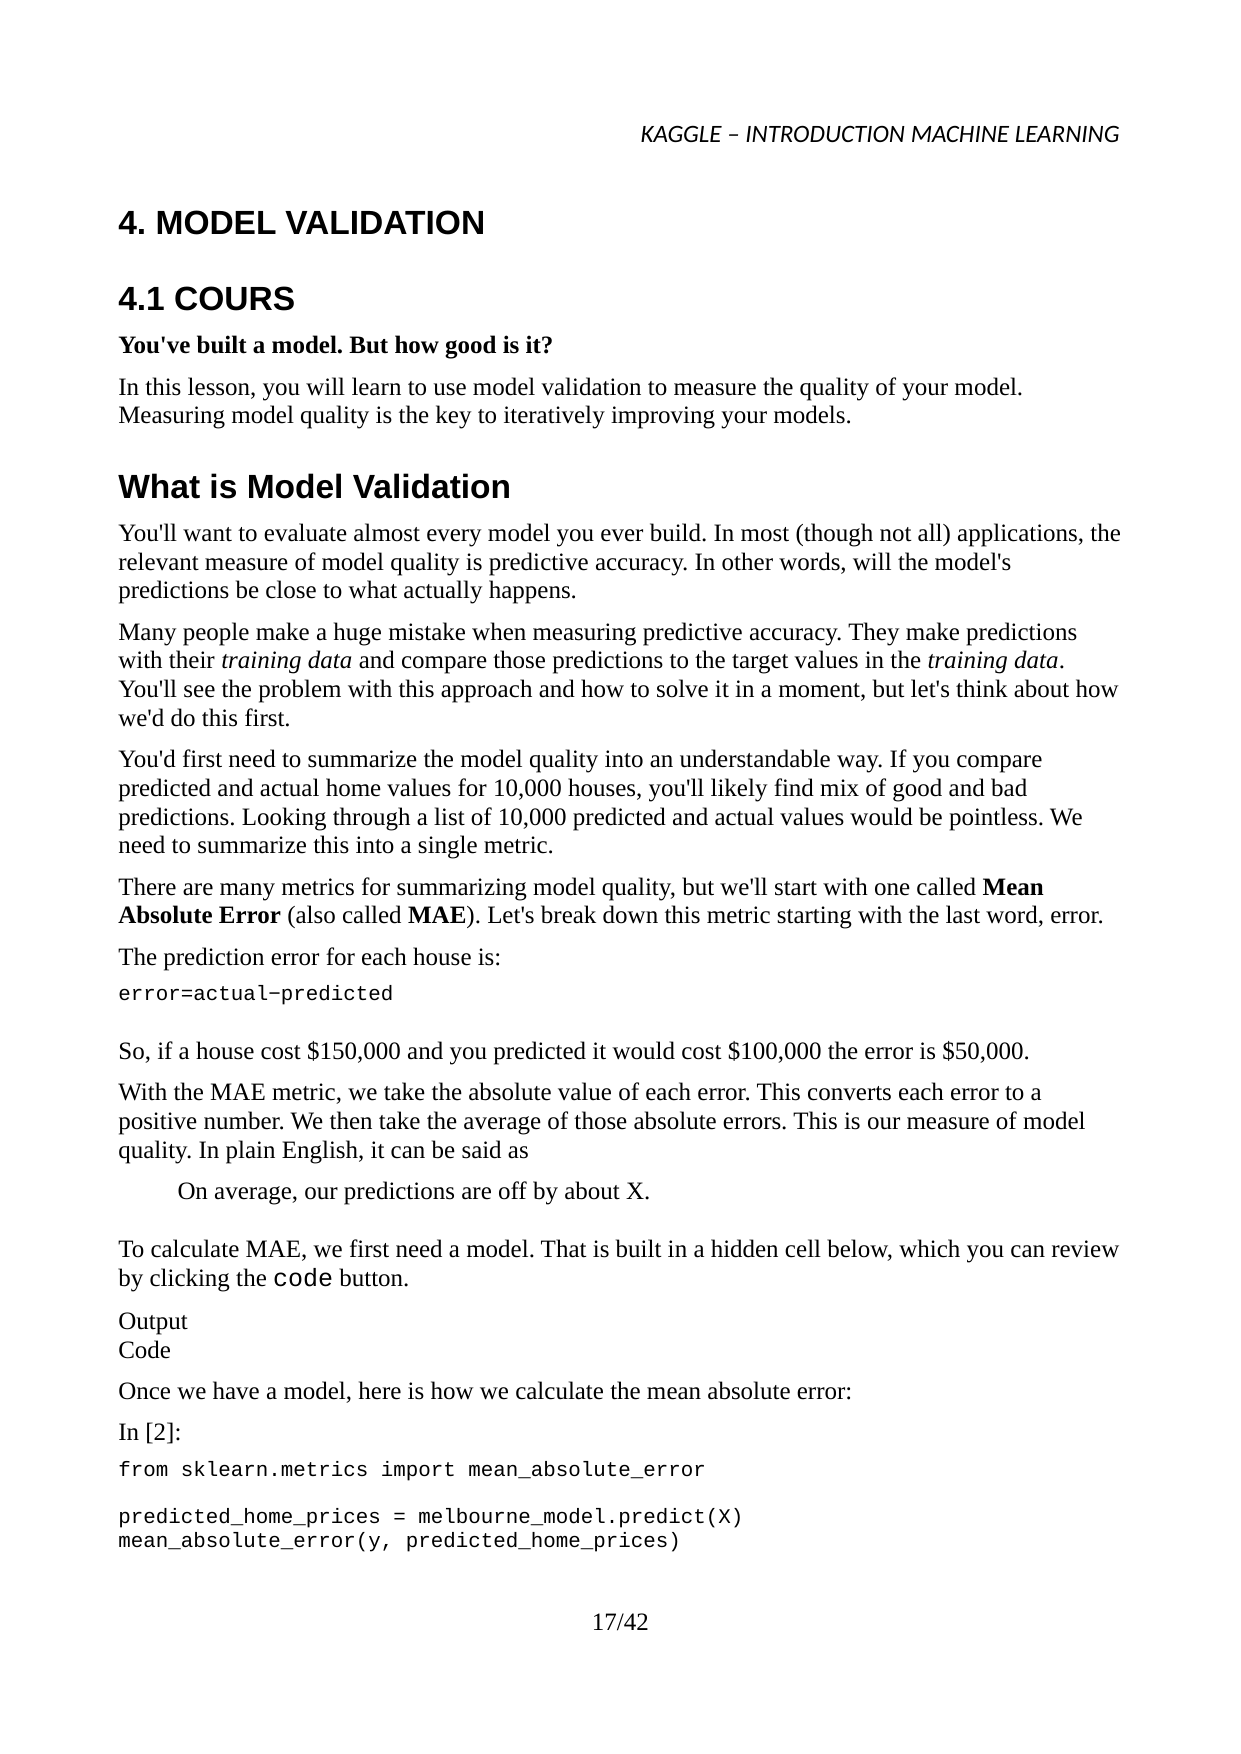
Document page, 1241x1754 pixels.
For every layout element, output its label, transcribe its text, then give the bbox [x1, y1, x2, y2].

text In this lesson, you will learn to use model validation to measure the quality of your model. Measuring model quality is the key to iteratively improving your models. [118, 372, 1122, 429]
subtitle What is Model Validation [118, 467, 1122, 505]
text On average, our predictions are off by about X. [177, 1176, 1063, 1205]
text predicted_home_prices = melbourne_model.predict(X) [118, 1506, 1122, 1530]
text So, if a house cost $150,000 and you predicted it would cost $100,000 the error is $50,000. [118, 1036, 1122, 1065]
text To calculate MAE, we first need a model. That is built in a hidden cell below, which you can review by clicking the code button. [118, 1234, 1122, 1294]
text In [2]: [118, 1417, 1122, 1446]
text You've built a model. But how good is it? [118, 330, 1122, 359]
subtitle 4. MODEL VALIDATION [118, 203, 1122, 242]
text Code [118, 1335, 1122, 1364]
text Output [118, 1306, 1122, 1335]
text The prediction error for each house is: [118, 942, 1122, 970]
text With the MAE metric, we take the absolute value of each error. This converts each error to a positive number. We then take the average of those absolute errors. This is our measure of model quality. In plain English, it can be said as [118, 1077, 1122, 1163]
subtitle 4.1 COURS [118, 279, 1122, 318]
text Once we have a model, here is how we calculate the mean absolute error: [118, 1376, 1122, 1405]
text mean_absolute_error(y, predicted_home_prices) [118, 1530, 1122, 1553]
text You'll want to evaluate almost every model you ever build. In most (though not all) applications, the relevant measure of model quality is predictive accuracy. In other words, will the model's predictions be close to what actually happens. [118, 518, 1122, 604]
text You'd first need to summarize the model quality into an understandable way. If you compare predicted and actual home values for 10,000 houses, you'll likely find mix of good and bad predictions. Looking through a list of 10,000 predicted and actual values would be pointless. We need to summarize this into a single metric. [118, 744, 1122, 859]
text Many people make a huge mistake when measuring predictive accuracy. They make predictions with their training data and compare those predictions to the target values in the training data. You'll see the problem with this approach and how to solve it in a moment, but let's think about how we'd do this first. [118, 617, 1122, 732]
text from sklearn.metrics import mean_absolute_error [118, 1459, 1122, 1482]
text There are many metrics for summarizing model quality, but we'll start with one called Mean Absolute Error (also called MAE). Let's break down this metric starting with the last word, error. [118, 872, 1122, 929]
text error=actual−predicted [118, 983, 1122, 1006]
